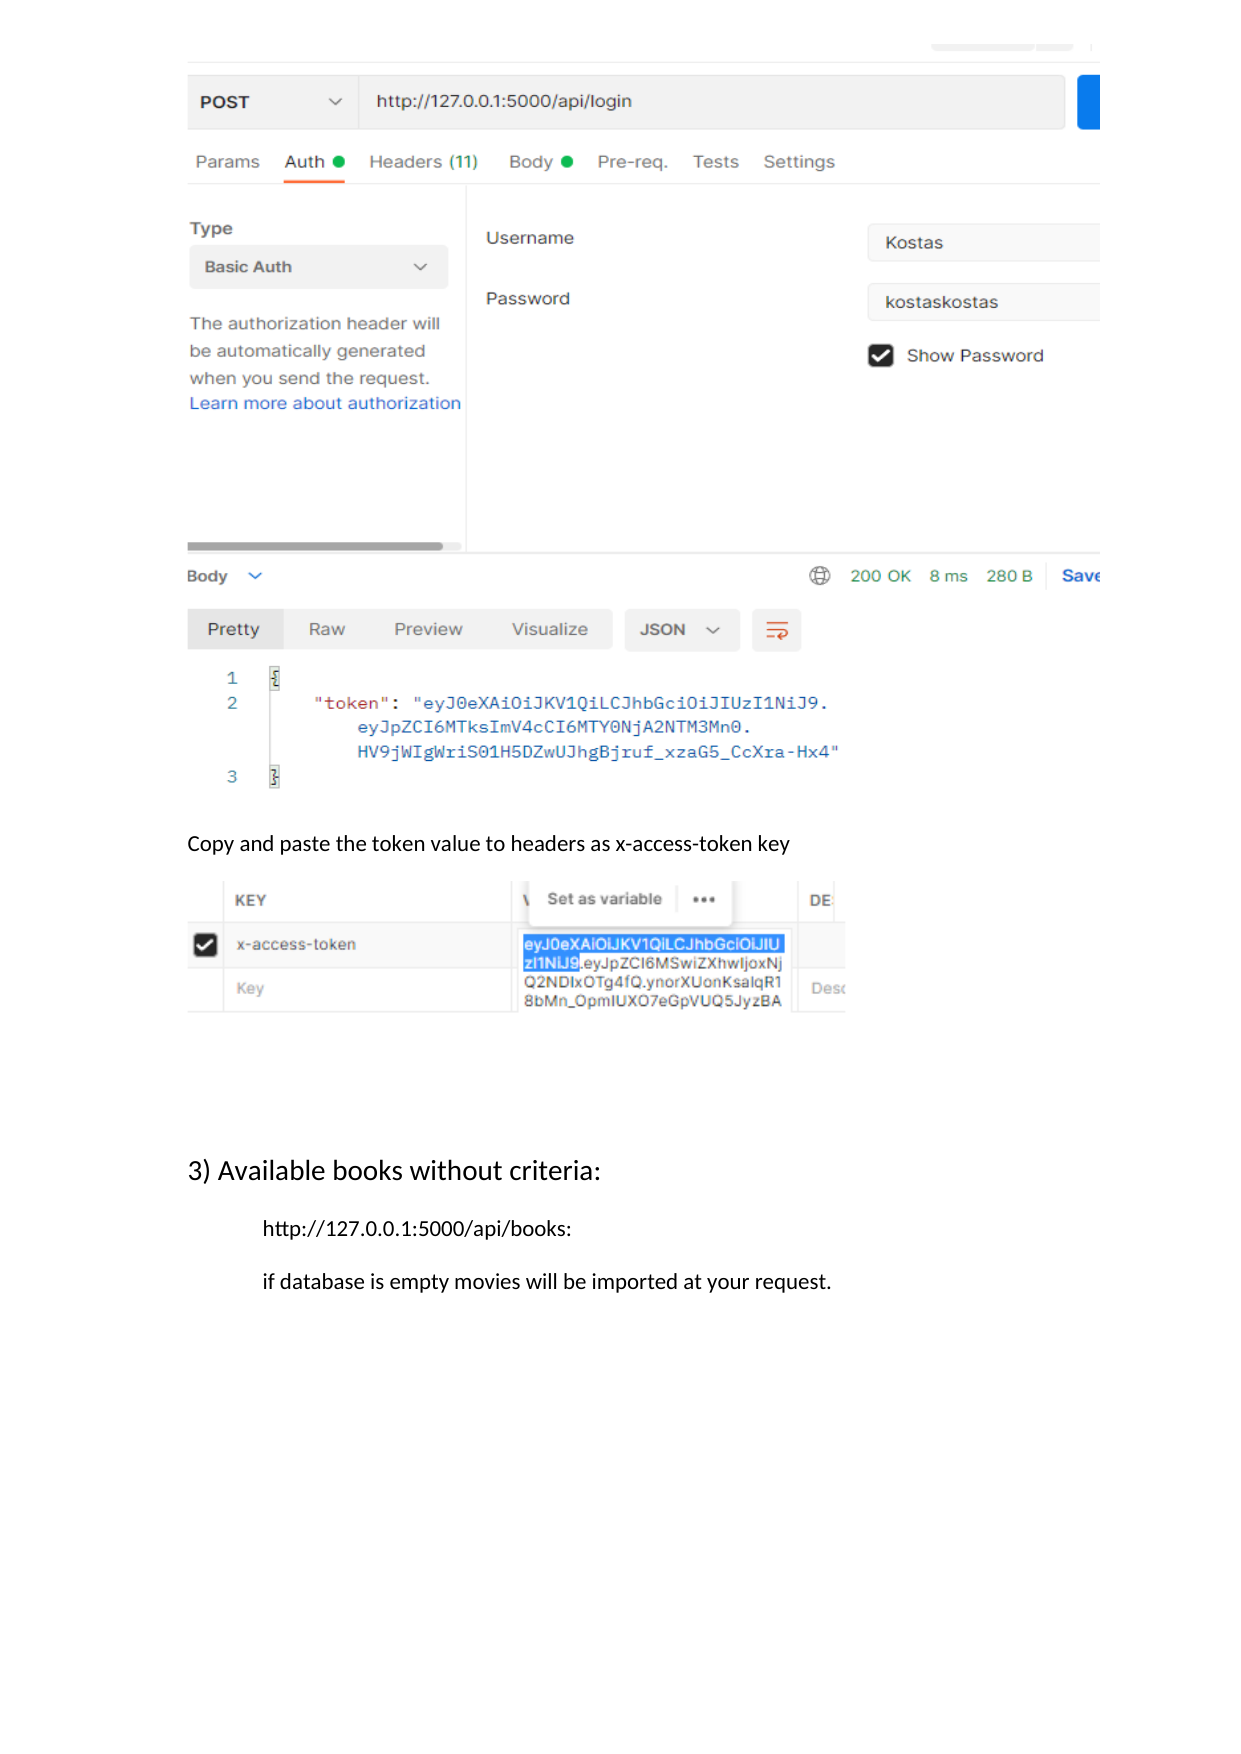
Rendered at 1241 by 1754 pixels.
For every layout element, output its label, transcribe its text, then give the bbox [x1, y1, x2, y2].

text http://127.0.0.1:5000/api/books: [187, 1214, 1053, 1242]
text if database is empty movies will be imported at your request. [187, 1267, 1053, 1295]
text 3) Available books without criteria: [187, 1152, 1053, 1188]
text Copy and paste the token value to headers as x-access-token key [187, 829, 1053, 857]
